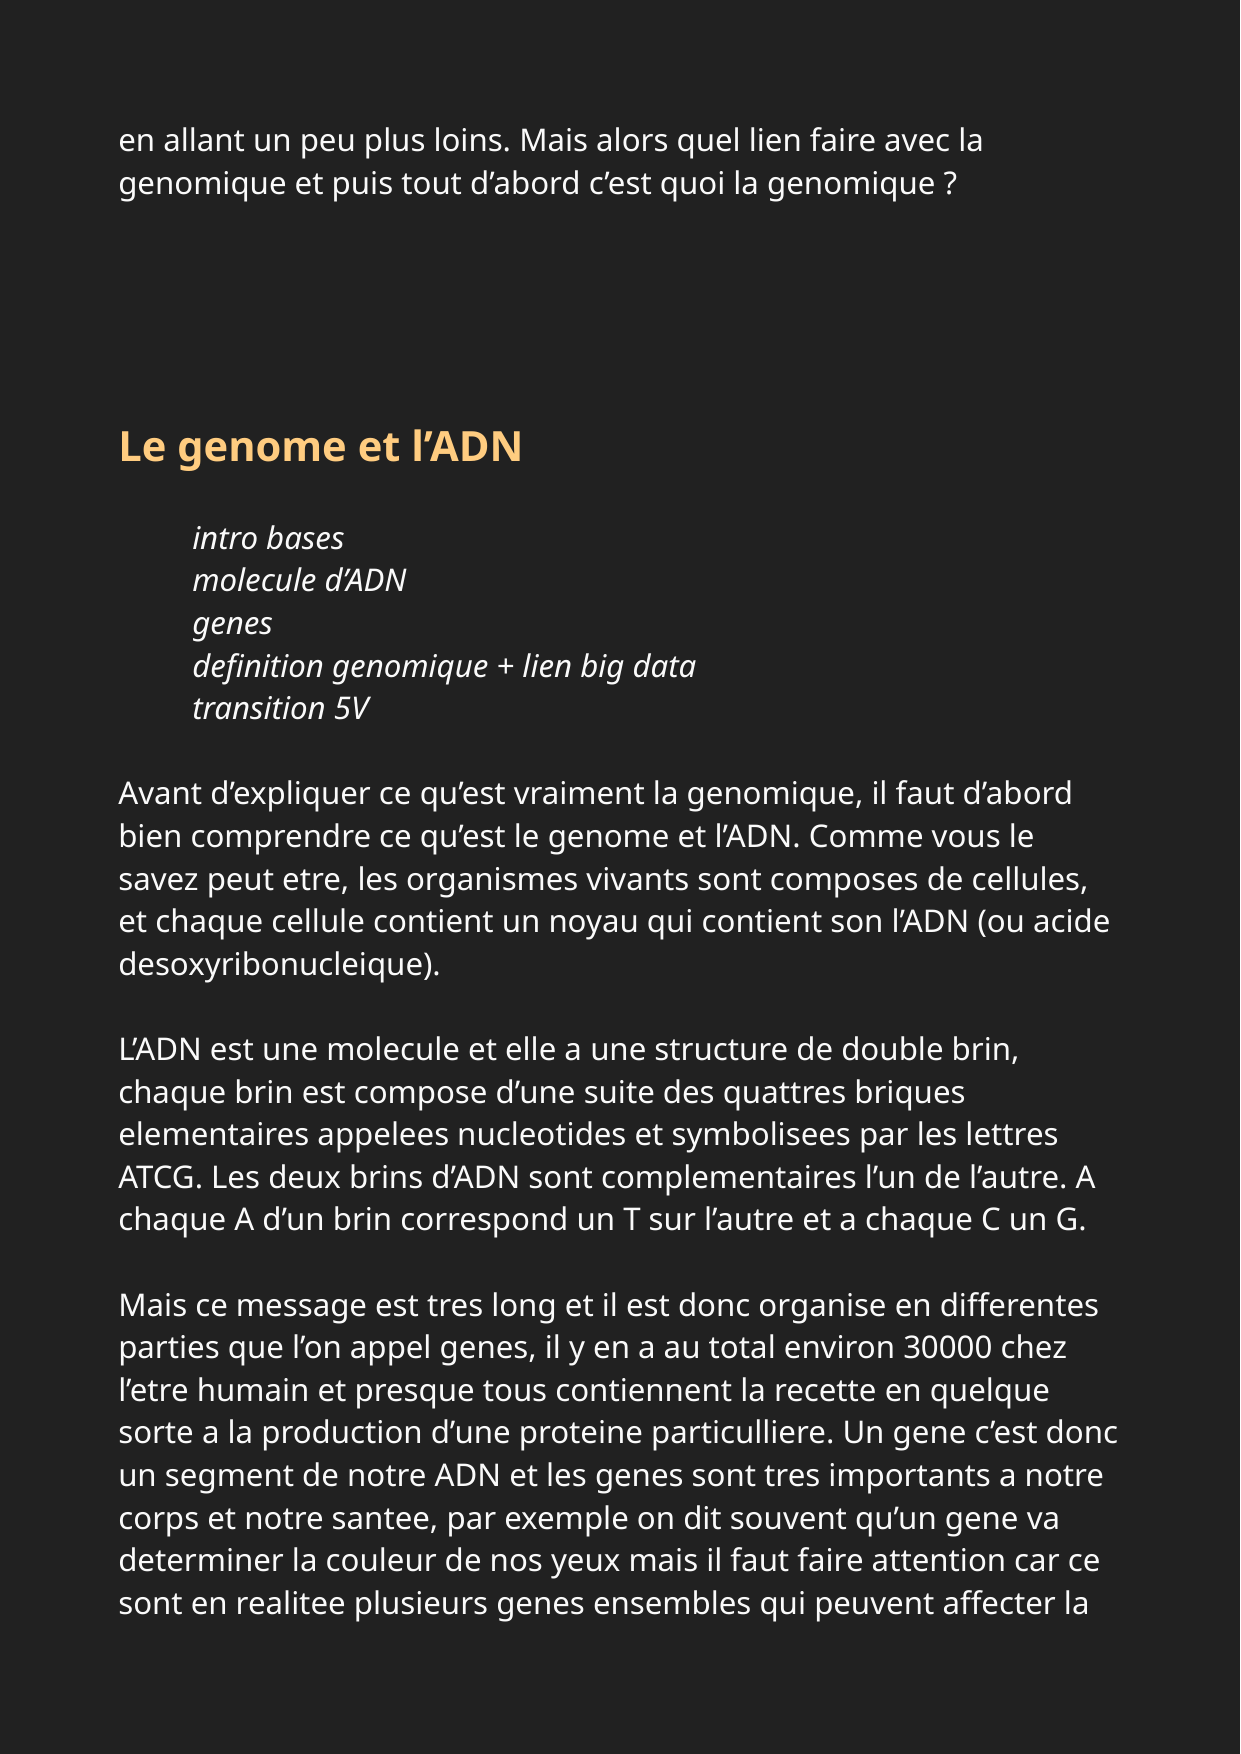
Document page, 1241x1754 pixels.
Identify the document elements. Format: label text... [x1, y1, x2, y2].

text genes [118, 601, 1122, 643]
text L’ADN est une molecule et elle a une structure de double brin, chaque brin est compose d’une suite des quattres briques elementaires appelees nucleotides et symbolisees par les lettres ATCG. Les deux brins d’ADN sont complementaires l’un de l’autre. A chaque A d’un brin correspond un T sur l’autre et a chaque C un G. [118, 1027, 1122, 1240]
text definition genomique + lien big data [118, 643, 1122, 686]
text Mais ce message est tres long et il est donc organise en differentes parties que l’on appel genes, il y en a au total environ 30000 chez l’etre humain et presque tous contiennent la recette en quelque sorte a la production d’une proteine particulliere. Un gene c’est donc un segment de notre ADN et les genes sont tres importants a notre corps et notre santee, par exemple on dit souvent qu’un gene va determiner la couleur de nos yeux mais il faut faire attention car ce sont en realitee plusieurs genes ensembles qui peuvent affecter la [118, 1283, 1122, 1623]
text transition 5V [118, 686, 1122, 729]
text Avant d’expliquer ce qu’est vraiment la genomique, il faut d’abord bien comprendre ce qu’est le genome et l’ADN. Comme vous le savez peut etre, les organismes vivants sont composes de cellules, et chaque cellule contient un noyau qui contient son l’ADN (ou acide desoxyribonucleique). [118, 771, 1122, 984]
text en allant un peu plus loins. Mais alors quel lien faire avec la genomique et puis tout d’abord c’est quoi la genomique ? [118, 118, 1122, 203]
text intro bases [118, 516, 1122, 558]
text Le genome et l’ADN [118, 416, 1122, 473]
text molecule d’ADN [118, 558, 1122, 601]
